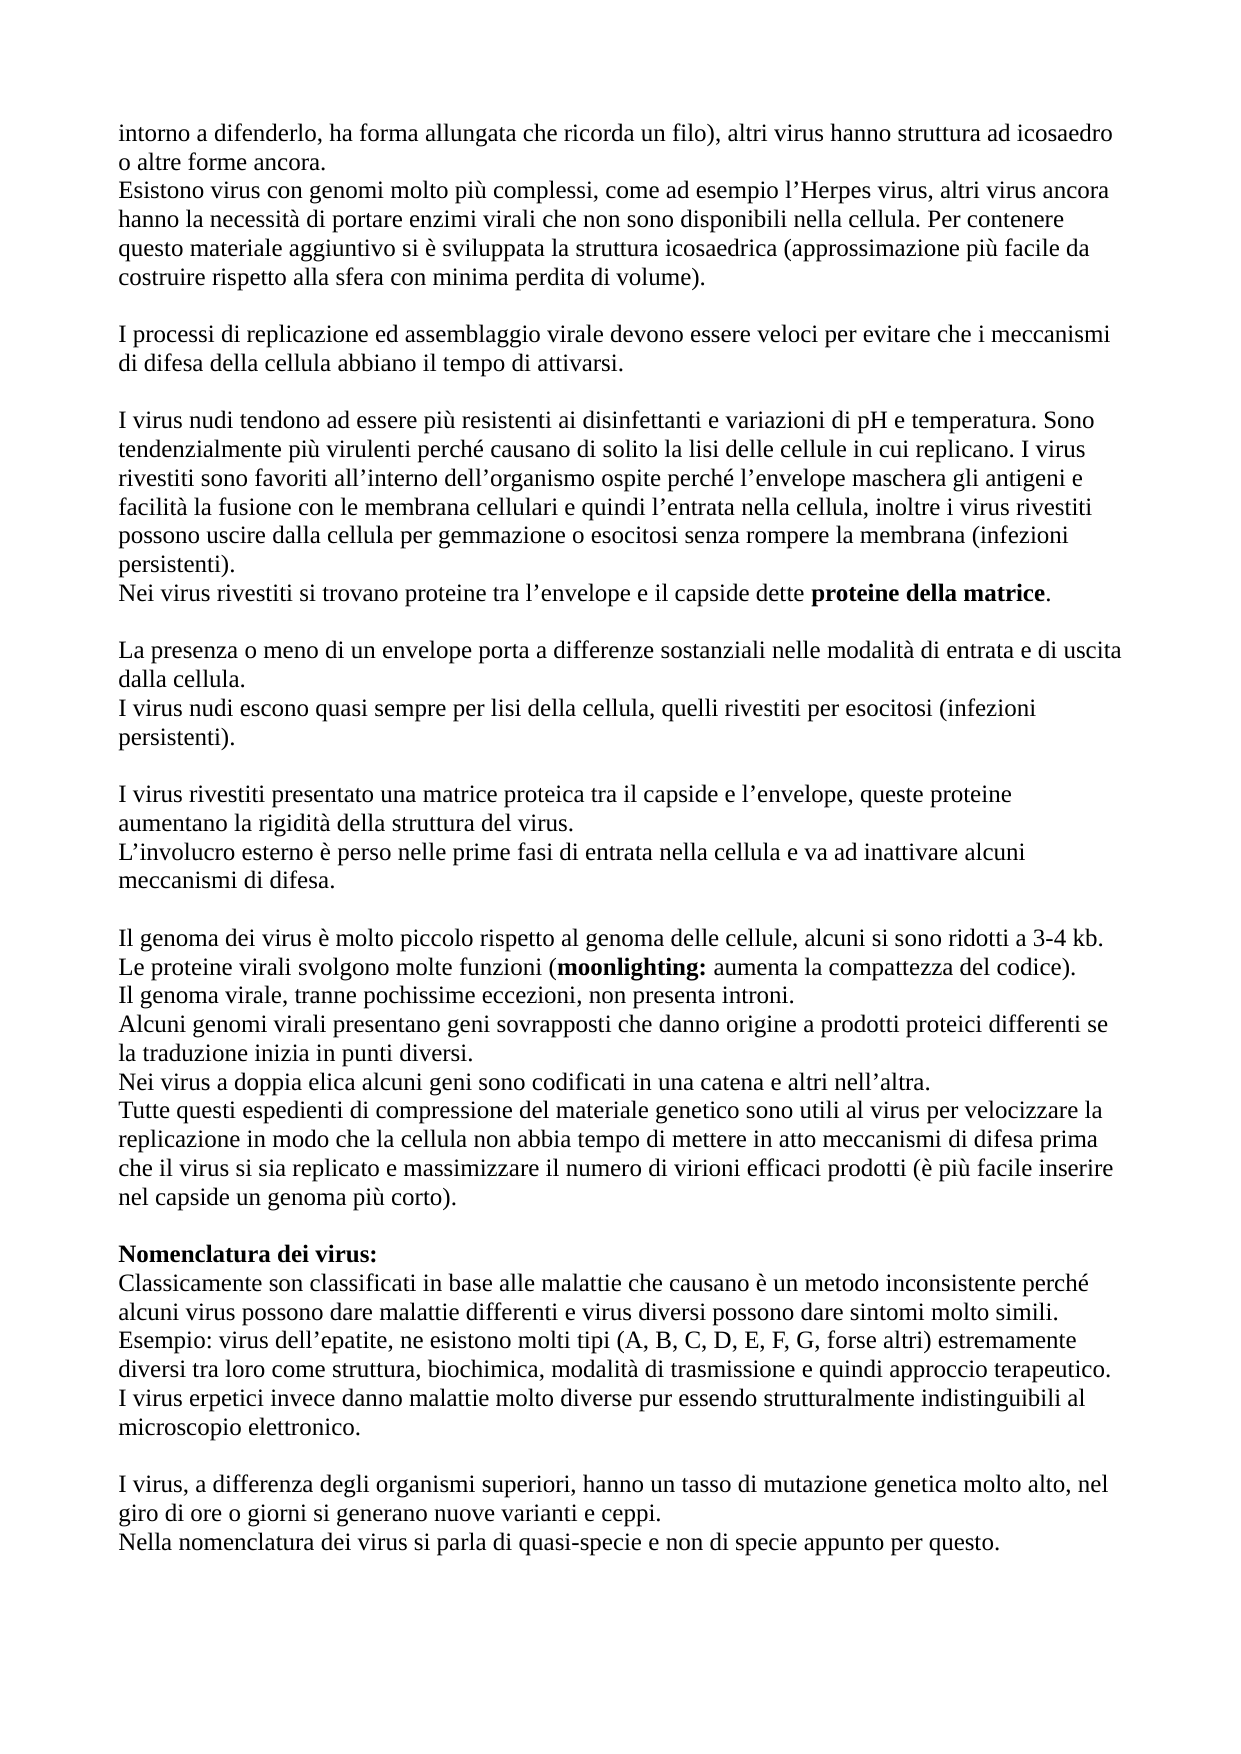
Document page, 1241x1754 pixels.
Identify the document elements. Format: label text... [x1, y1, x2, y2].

text Nomenclatura dei virus: [118, 1239, 1122, 1268]
text Nei virus rivestiti si trovano proteine tra l’envelope e il capside dette proteine della matrice. [118, 578, 1122, 607]
text Esempio: virus dell’epatite, ne esistono molti tipi (A, B, C, D, E, F, G, forse altri) estremamente diversi tra loro come struttura, biochimica, modalità di trasmissione e quindi approccio terapeutico. [118, 1326, 1122, 1383]
text Esistono virus con genomi molto più complessi, come ad esempio l’Herpes virus, altri virus ancora hanno la necessità di portare enzimi virali che non sono disponibili nella cellula. Per contenere questo materiale aggiuntivo si è sviluppata la struttura icosaedrica (approssimazione più facile da costruire rispetto alla sfera con minima perdita di volume). [118, 176, 1122, 291]
text I virus nudi escono quasi sempre per lisi della cellula, quelli rivestiti per esocitosi (infezioni persistenti). [118, 693, 1122, 751]
text I processi di replicazione ed assemblaggio virale devono essere veloci per evitare che i meccanismi di difesa della cellula abbiano il tempo di attivarsi. [118, 319, 1122, 377]
text I virus, a differenza degli organismi superiori, hanno un tasso di mutazione genetica molto alto, nel giro di ore o giorni si generano nuove varianti e ceppi. [118, 1469, 1122, 1527]
text L’involucro esterno è perso nelle prime fasi di entrata nella cellula e va ad inattivare alcuni meccanismi di difesa. [118, 837, 1122, 894]
text intorno a difenderlo, ha forma allungata che ricorda un filo), altri virus hanno struttura ad icosaedro o altre forme ancora. [118, 118, 1122, 176]
text Tutte questi espedienti di compressione del materiale genetico sono utili al virus per velocizzare la replicazione in modo che la cellula non abbia tempo di mettere in atto meccanismi di difesa prima che il virus si sia replicato e massimizzare il numero di virioni efficaci prodotti (è più facile inserire nel capside un genoma più corto). [118, 1096, 1122, 1211]
text Nella nomenclatura dei virus si parla di quasi-specie e non di specie appunto per questo. [118, 1527, 1122, 1556]
text I virus rivestiti presentato una matrice proteica tra il capside e l’envelope, queste proteine aumentano la rigidità della struttura del virus. [118, 779, 1122, 837]
text Il genoma dei virus è molto piccolo rispetto al genoma delle cellule, alcuni si sono ridotti a 3-4 kb. Le proteine virali svolgono molte funzioni (moonlighting: aumenta la compattezza del codice). [118, 923, 1122, 981]
text I virus nudi tendono ad essere più resistenti ai disinfettanti e variazioni di pH e temperatura. Sono tendenzialmente più virulenti perché causano di solito la lisi delle cellule in cui replicano. I virus rivestiti sono favoriti all’interno dell’organismo ospite perché l’envelope maschera gli antigeni e facilità la fusione con le membrana cellulari e quindi l’entrata nella cellula, inoltre i virus rivestiti possono uscire dalla cellula per gemmazione o esocitosi senza rompere la membrana (infezioni persistenti). [118, 406, 1122, 578]
text I virus erpetici invece danno malattie molto diverse pur essendo strutturalmente indistinguibili al microscopio elettronico. [118, 1383, 1122, 1441]
text Nei virus a doppia elica alcuni geni sono codificati in una catena e altri nell’altra. [118, 1067, 1122, 1096]
text Alcuni genomi virali presentano geni sovrapposti che danno origine a prodotti proteici differenti se la traduzione inizia in punti diversi. [118, 1009, 1122, 1067]
text La presenza o meno di un envelope porta a differenze sostanziali nelle modalità di entrata e di uscita dalla cellula. [118, 636, 1122, 693]
text Il genoma virale, tranne pochissime eccezioni, non presenta introni. [118, 981, 1122, 1009]
text Classicamente son classificati in base alle malattie che causano è un metodo inconsistente perché alcuni virus possono dare malattie differenti e virus diversi possono dare sintomi molto simili. [118, 1268, 1122, 1326]
